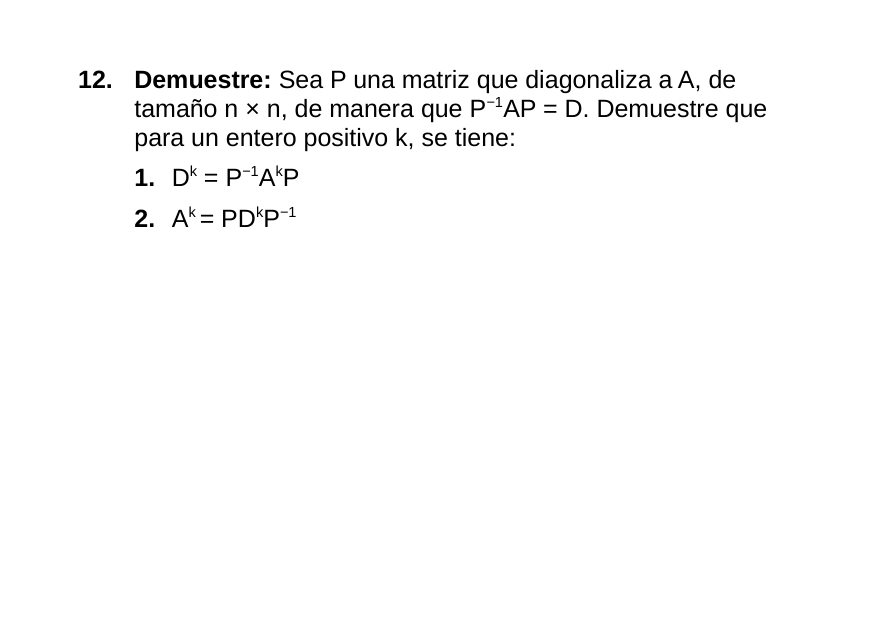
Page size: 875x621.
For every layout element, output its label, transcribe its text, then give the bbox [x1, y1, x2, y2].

list Demuestre: Sea P una matriz que diagonaliza a A, de tamaño n × n, de manera que P−1AP = D. Demuestre que para un entero positivo k, se tiene: [78, 65, 815, 151]
list Dk = P−1AkP [134, 163, 815, 192]
list Ak = PDkP−1 [134, 204, 815, 232]
